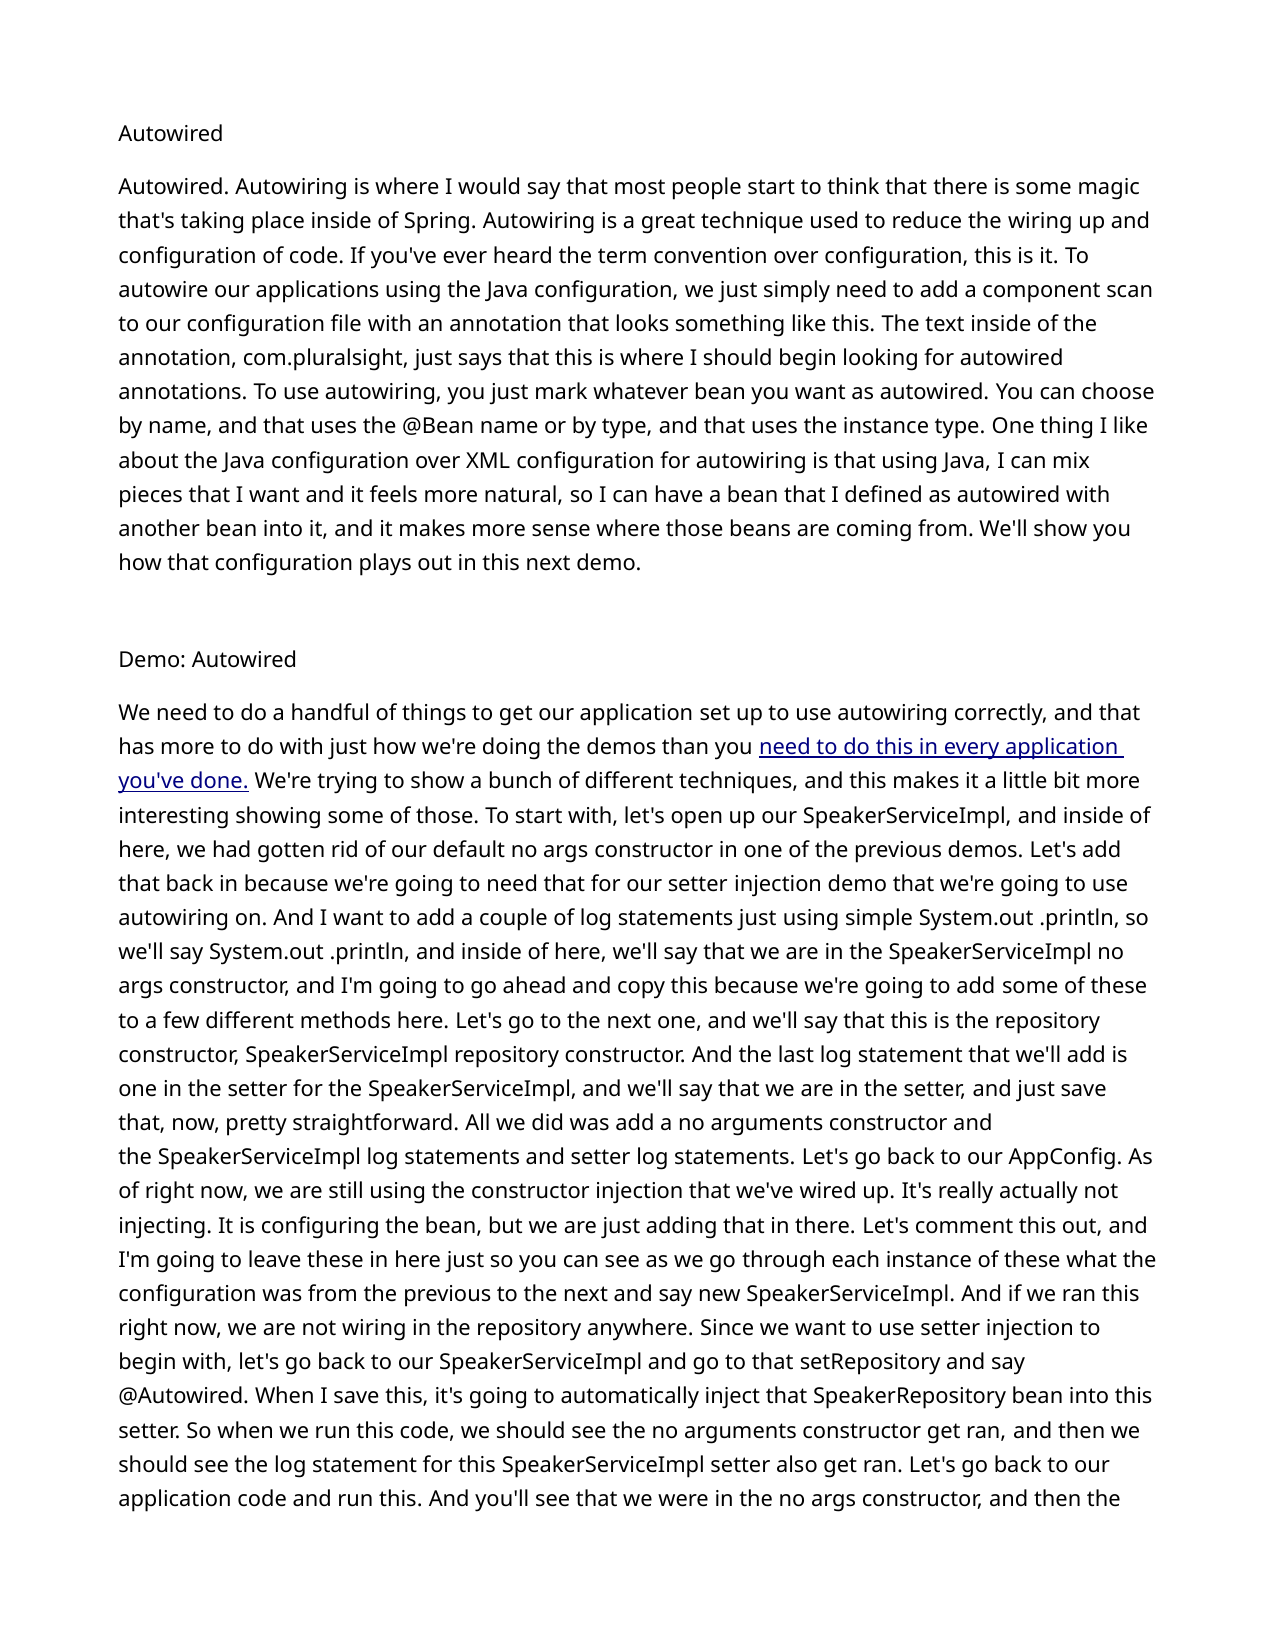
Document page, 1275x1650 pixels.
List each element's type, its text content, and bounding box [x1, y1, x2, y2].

subtitle Demo: Autowired [118, 644, 1157, 674]
text We need to do a handful of things to get our application set up to use autowiring correctly, and that has more to do with just how we're doing the demos than you need to do this in every application you've done. We're trying to show a bunch of different techniques, and this makes it a little bit more interesting showing some of those. To start with, let's open up our SpeakerServiceImpl, and inside of here, we had gotten rid of our default no args constructor in one of the previous demos. Let's add that back in because we're going to need that for our setter injection demo that we're going to use autowiring on. And I want to add a couple of log statements just using simple System.out .println, so we'll say System.out .println, and inside of here, we'll say that we are in the SpeakerServiceImpl no args constructor, and I'm going to go ahead and copy this because we're going to add some of these to a few different methods here. Let's go to the next one, and we'll say that this is the repository constructor, SpeakerServiceImpl repository constructor. And the last log statement that we'll add is one in the setter for the SpeakerServiceImpl, and we'll say that we are in the setter, and just save that, now, pretty straightforward. All we did was add a no arguments constructor and the SpeakerServiceImpl log statements and setter log statements. Let's go back to our AppConfig. As of right now, we are still using the constructor injection that we've wired up. It's really actually not injecting. It is configuring the bean, but we are just adding that in there. Let's comment this out, and I'm going to leave these in here just so you can see as we go through each instance of these what the configuration was from the previous to the next and say new SpeakerServiceImpl. And if we ran this right now, we are not wiring in the repository anywhere. Since we want to use setter injection to begin with, let's go back to our SpeakerServiceImpl and go to that setRepository and say @Autowired. When I save this, it's going to automatically inject that SpeakerRepository bean into this setter. So when we run this code, we should see the no arguments constructor get ran, and then we should see the log statement for this SpeakerServiceImpl setter also get ran. Let's go back to our application code and run this. And you'll see that we were in the no args constructor, and then the [118, 697, 1157, 1513]
subtitle Autowired [118, 118, 1157, 148]
text Autowired. Autowiring is where I would say that most people start to think that there is some magic that's taking place inside of Spring. Autowiring is a great technique used to reduce the wiring up and configuration of code. If you've ever heard the term convention over configuration, this is it. To autowire our applications using the Java configuration, we just simply need to add a component scan to our configuration file with an annotation that looks something like this. The text inside of the annotation, com.pluralsight, just says that this is where I should begin looking for autowired annotations. To use autowiring, you just mark whatever bean you want as autowired. You can choose by name, and that uses the @Bean name or by type, and that uses the instance type. One thing I like about the Java configuration over XML configuration for autowiring is that using Java, I can mix pieces that I want and it feels more natural, so I can have a bean that I defined as autowired with another bean into it, and it makes more sense where those beans are coming from. We'll show you how that configuration plays out in this next demo. [118, 171, 1157, 577]
